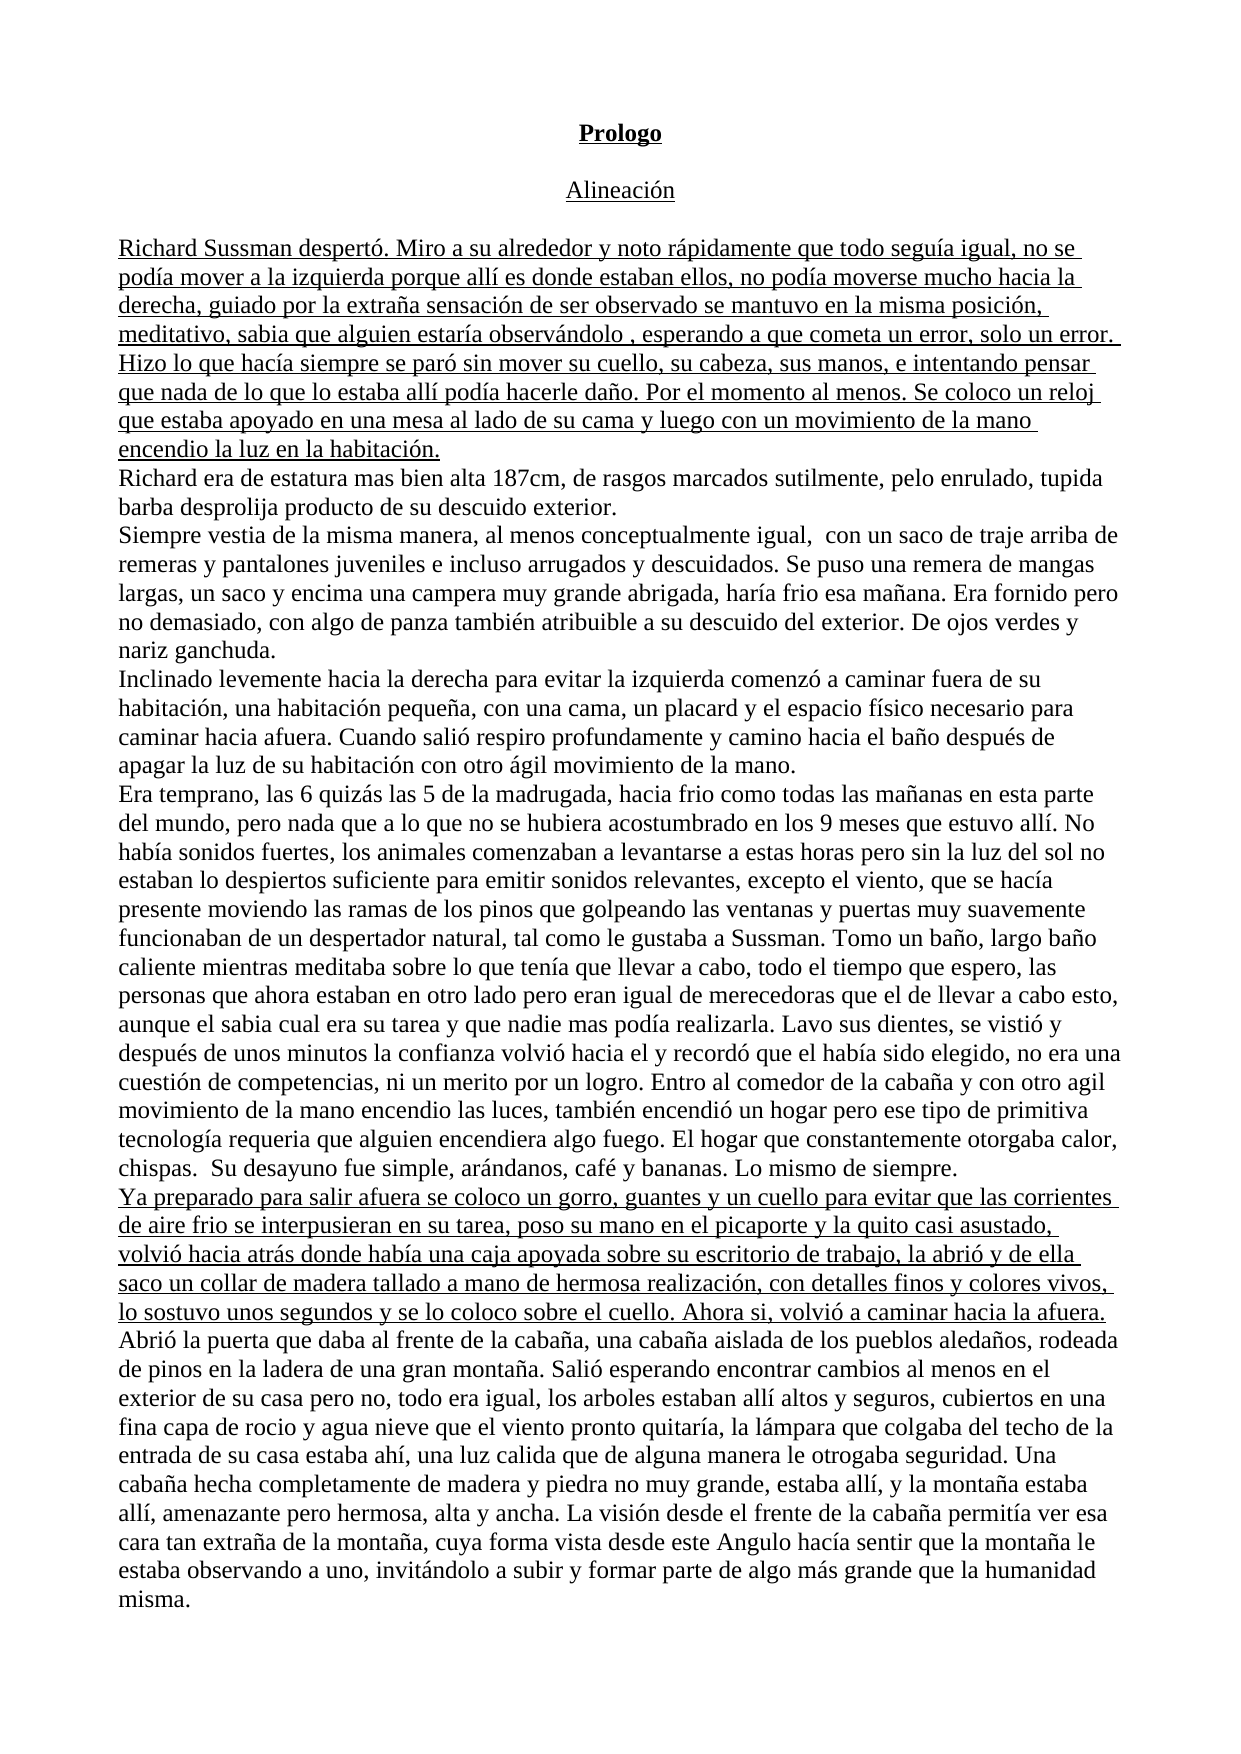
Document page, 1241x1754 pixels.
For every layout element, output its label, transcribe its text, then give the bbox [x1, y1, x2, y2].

text Inclinado levemente hacia la derecha para evitar la izquierda comenzó a caminar fuera de su habitación, una habitación pequeña, con una cama, un placard y el espacio físico necesario para caminar hacia afuera. Cuando salió respiro profundamente y camino hacia el baño después de apagar la luz de su habitación con otro ágil movimiento de la mano. [118, 664, 1122, 779]
text Siempre vestia de la misma manera, al menos conceptualmente igual, con un saco de traje arriba de remeras y pantalones juveniles e incluso arrugados y descuidados. Se puso una remera de mangas largas, un saco y encima una campera muy grande abrigada, haría frio esa mañana. Era fornido pero no demasiado, con algo de panza también atribuible a su descuido del exterior. De ojos verdes y nariz ganchuda. [118, 521, 1122, 664]
text Ya preparado para salir afuera se coloco un gorro, guantes y un cuello para evitar que las corrientes de aire frio se interpusieran en su tarea, poso su mano en el picaporte y la quito casi asustado, volvió hacia atrás donde había una caja apoyada sobre su escritorio de trabajo, la abrió y de ella saco un collar de madera tallado a mano de hermosa realización, con detalles finos y colores vivos, lo sostuvo unos segundos y se lo coloco sobre el cuello. Ahora si, volvió a caminar hacia la afuera. [118, 1182, 1122, 1326]
text Era temprano, las 6 quizás las 5 de la madrugada, hacia frio como todas las mañanas en esta parte del mundo, pero nada que a lo que no se hubiera acostumbrado en los 9 meses que estuvo allí. No había sonidos fuertes, los animales comenzaban a levantarse a estas horas pero sin la luz del sol no estaban lo despiertos suficiente para emitir sonidos relevantes, excepto el viento, que se hacía presente moviendo las ramas de los pinos que golpeando las ventanas y puertas muy suavemente funcionaban de un despertador natural, tal como le gustaba a Sussman. Tomo un baño, largo baño caliente mientras meditaba sobre lo que tenía que llevar a cabo, todo el tiempo que espero, las personas que ahora estaban en otro lado pero eran igual de merecedoras que el de llevar a cabo esto, aunque el sabia cual era su tarea y que nadie mas podía realizarla. Lavo sus dientes, se vistió y después de unos minutos la confianza volvió hacia el y recordó que el había sido elegido, no era una cuestión de competencias, ni un merito por un logro. Entro al comedor de la cabaña y con otro agil movimiento de la mano encendio las luces, también encendió un hogar pero ese tipo de primitiva tecnología requeria que alguien encendiera algo fuego. El hogar que constantemente otorgaba calor, chispas. Su desayuno fue simple, arándanos, café y bananas. Lo mismo de siempre. [118, 779, 1122, 1182]
text Prologo [118, 118, 1122, 147]
text Alineación [118, 176, 1122, 204]
text Richard era de estatura mas bien alta 187cm, de rasgos marcados sutilmente, pelo enrulado, tupida barba desprolija producto de su descuido exterior. [118, 463, 1122, 521]
text Abrió la puerta que daba al frente de la cabaña, una cabaña aislada de los pueblos aledaños, rodeada de pinos en la ladera de una gran montaña. Salió esperando encontrar cambios al menos en el exterior de su casa pero no, todo era igual, los arboles estaban allí altos y seguros, cubiertos en una fina capa de rocio y agua nieve que el viento pronto quitaría, la lámpara que colgaba del techo de la entrada de su casa estaba ahí, una luz calida que de alguna manera le otrogaba seguridad. Una cabaña hecha completamente de madera y piedra no muy grande, estaba allí, y la montaña estaba allí, amenazante pero hermosa, alta y ancha. La visión desde el frente de la cabaña permitía ver esa cara tan extraña de la montaña, cuya forma vista desde este Angulo hacía sentir que la montaña le estaba observando a uno, invitándolo a subir y formar parte de algo más grande que la humanidad misma. [118, 1326, 1122, 1613]
text Richard Sussman despertó. Miro a su alrededor y noto rápidamente que todo seguía igual, no se podía mover a la izquierda porque allí es donde estaban ellos, no podía moverse mucho hacia la derecha, guiado por la extraña sensación de ser observado se mantuvo en la misma posición, meditativo, sabia que alguien estaría observándolo , esperando a que cometa un error, solo un error. Hizo lo que hacía siempre se paró sin mover su cuello, su cabeza, sus manos, e intentando pensar que nada de lo que lo estaba allí podía hacerle daño. Por el momento al menos. Se coloco un reloj que estaba apoyado en una mesa al lado de su cama y luego con un movimiento de la mano encendio la luz en la habitación. [118, 233, 1122, 463]
